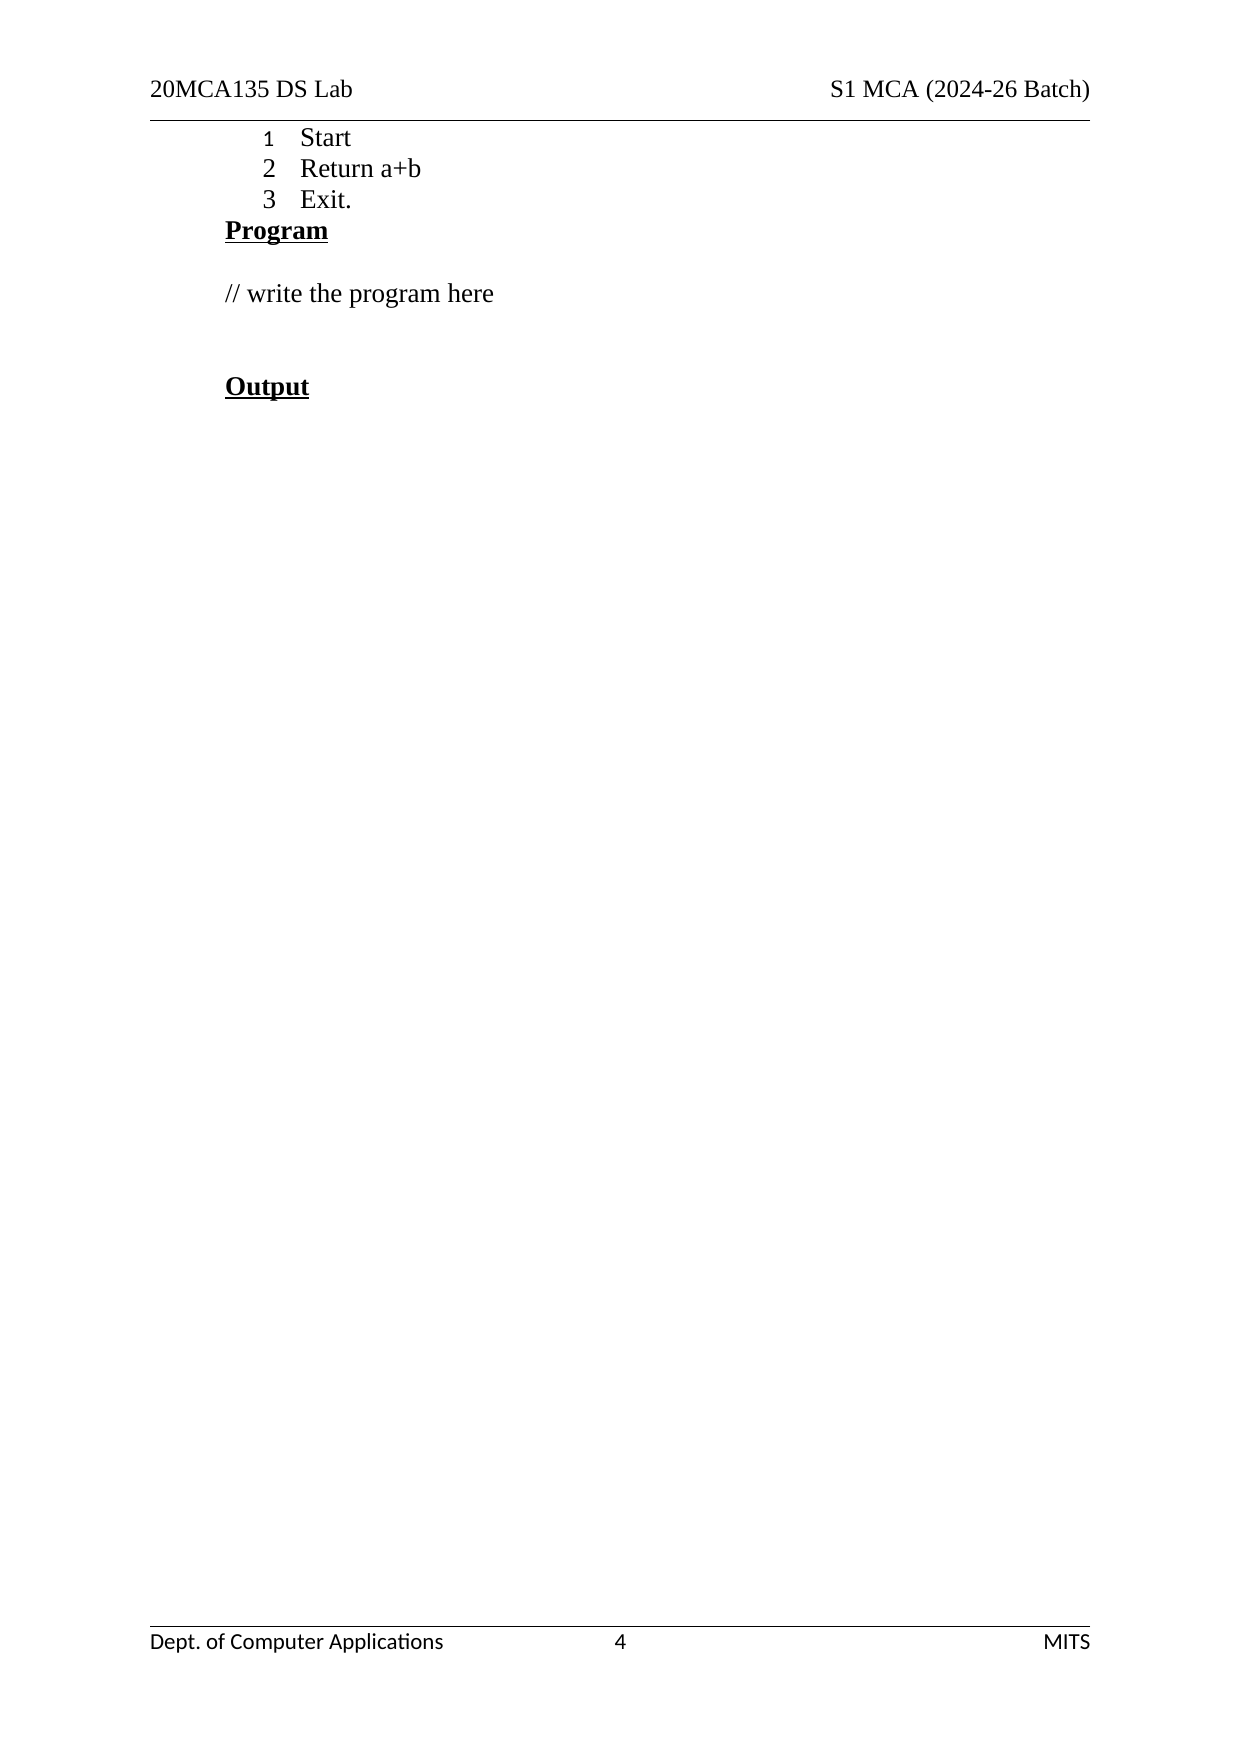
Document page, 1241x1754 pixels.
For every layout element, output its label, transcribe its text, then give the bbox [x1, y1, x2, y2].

list Exit. [262, 183, 1090, 214]
text Output [225, 370, 1090, 401]
text // write the program here [225, 277, 1090, 308]
list Return a+b [262, 152, 1090, 183]
text Program [225, 214, 1090, 246]
list Start [262, 121, 1090, 152]
